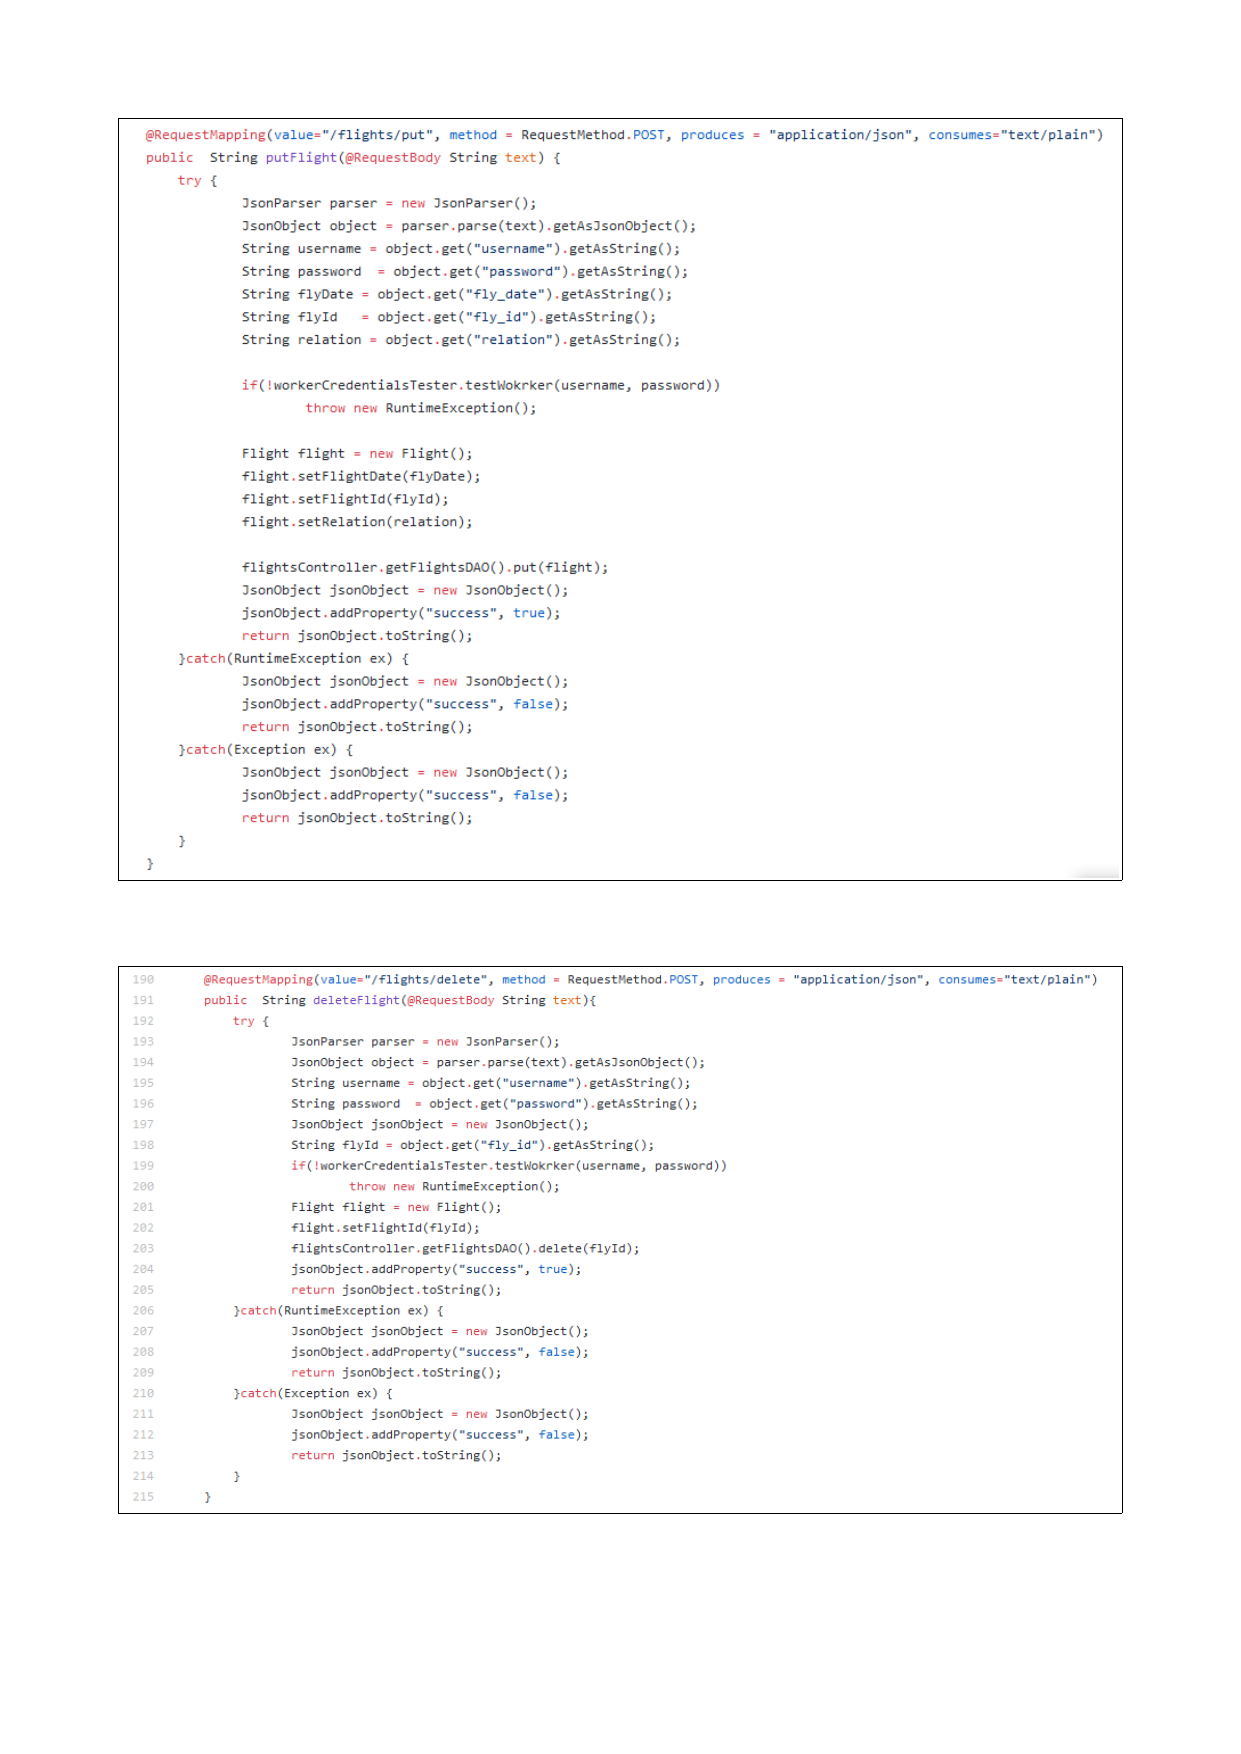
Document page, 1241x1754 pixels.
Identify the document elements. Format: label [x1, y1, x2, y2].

picture [121, 969, 1119, 1511]
picture [121, 121, 1119, 878]
